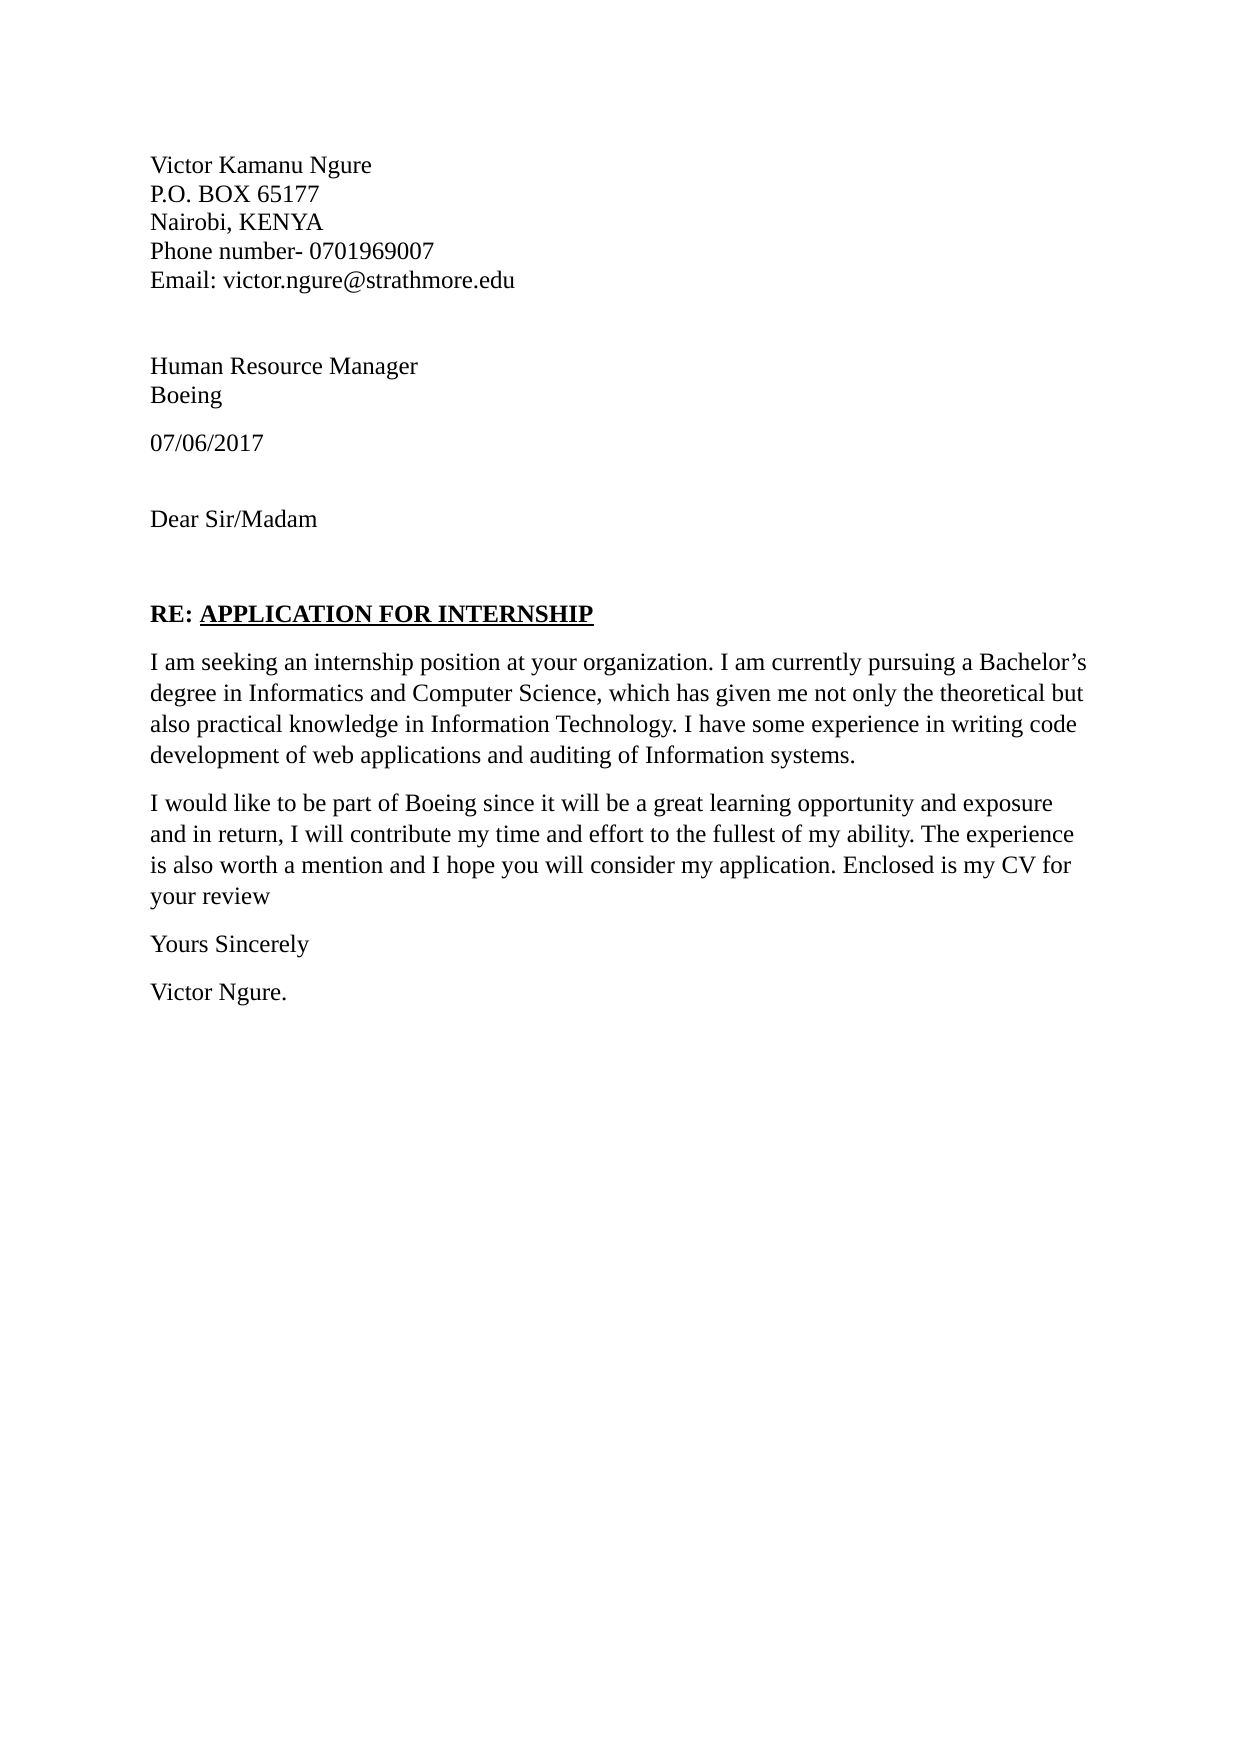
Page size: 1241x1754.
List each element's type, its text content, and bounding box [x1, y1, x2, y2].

text I am seeking an internship position at your organization. I am currently pursuing a Bachelor’s degree in Informatics and Computer Science, which has given me not only the theoretical but also practical knowledge in Information Technology. I have some experience in writing code development of web applications and auditing of Information systems. [150, 647, 1090, 769]
text Human Resource Manager [150, 351, 1090, 380]
text Victor Ngure. [150, 977, 1090, 1005]
text Nairobi, KENYA [150, 207, 1090, 236]
text Phone number- 0701969007 [150, 236, 1090, 265]
text Yours Sincerely [150, 929, 1090, 958]
text 07/06/2017 [150, 428, 1090, 456]
text RE: APPLICATION FOR INTERNSHIP [150, 599, 1090, 628]
text Victor Kamanu Ngure [150, 150, 1090, 179]
text P.O. BOX 65177 [150, 179, 1090, 207]
text Dear Sir/Madam [150, 504, 1090, 533]
text Email: victor.ngure@strathmore.edu [150, 265, 1090, 294]
text I would like to be part of Boeing since it will be a great learning opportunity and exposure and in return, I will contribute my time and effort to the fullest of my ability. The experience is also worth a mention and I hope you will consider my application. Enclosed is my CV for your review [150, 788, 1090, 910]
text Boeing [150, 380, 1090, 409]
